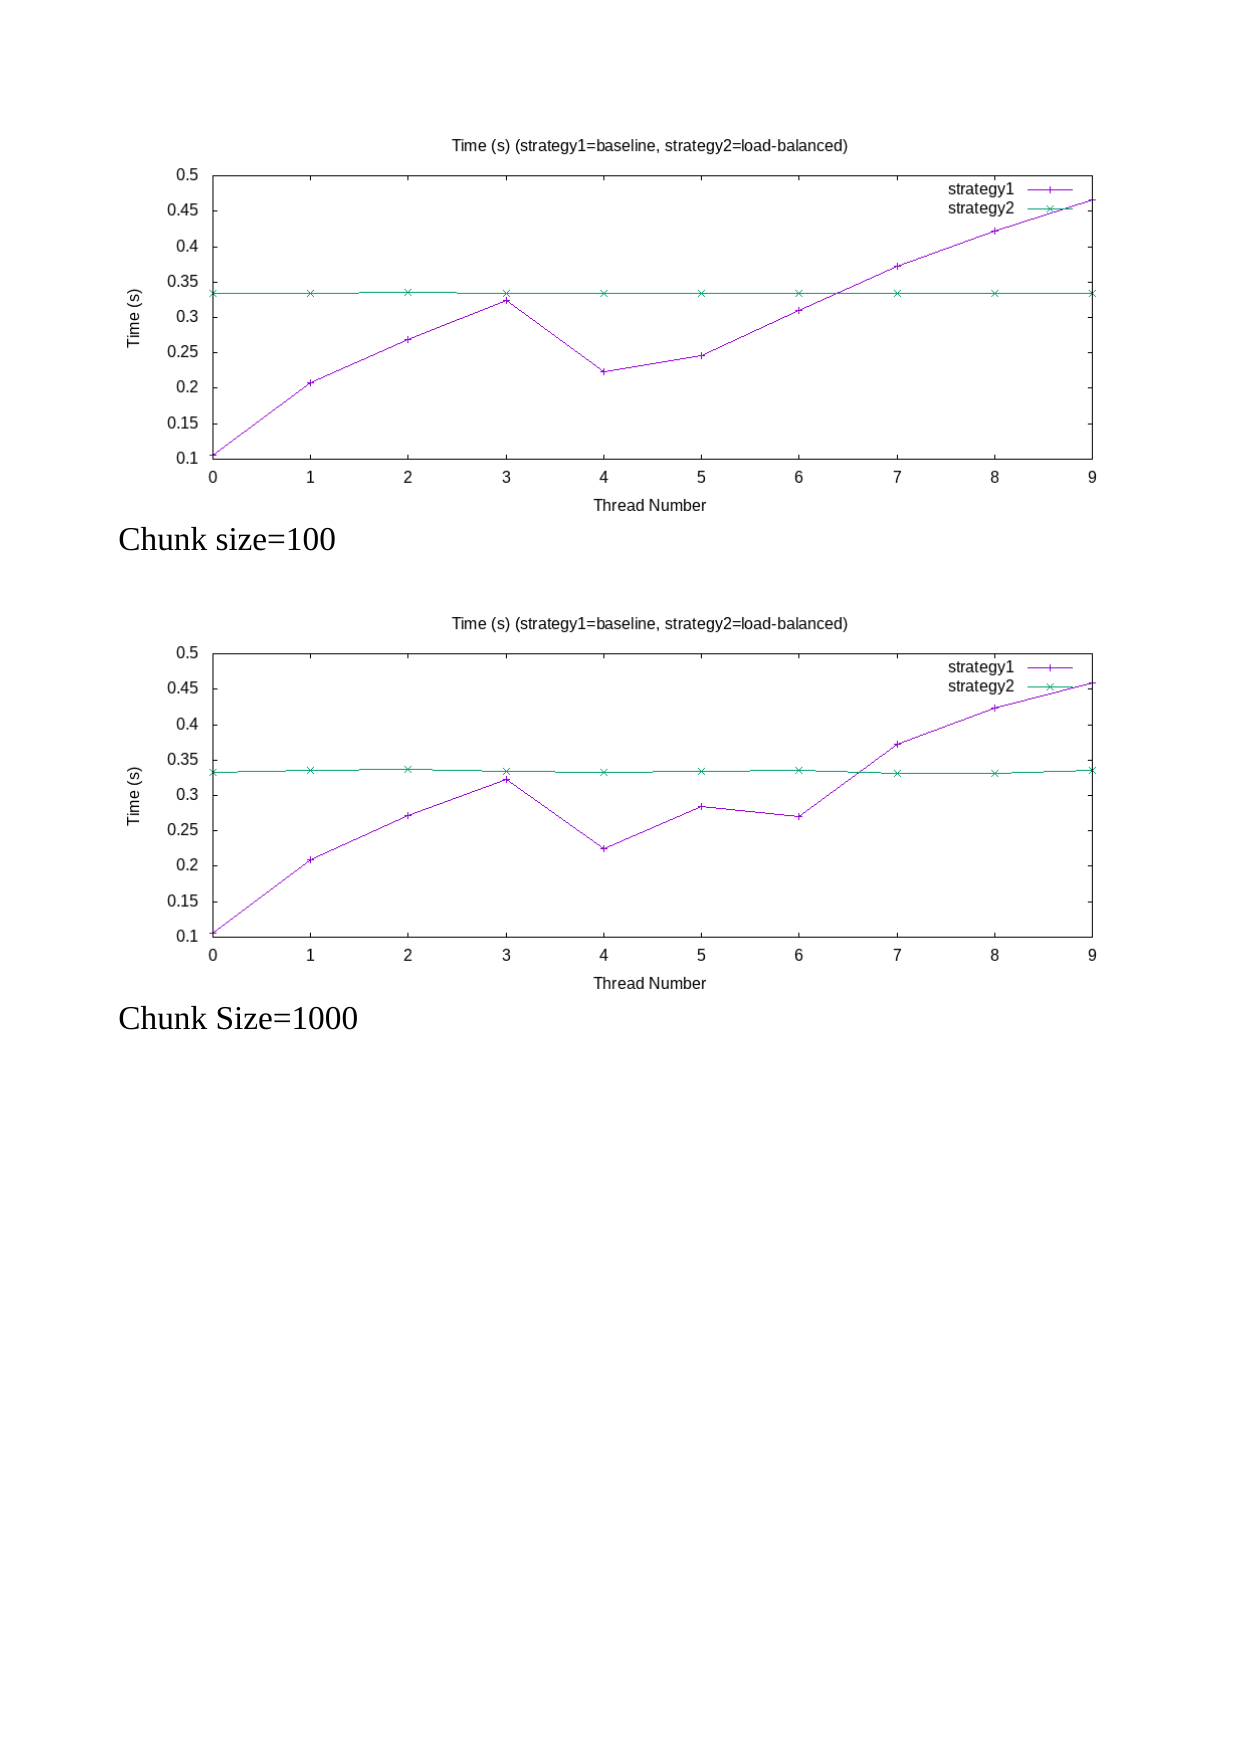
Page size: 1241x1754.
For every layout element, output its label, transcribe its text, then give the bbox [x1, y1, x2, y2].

text Chunk Size=1000 [118, 998, 1122, 1036]
picture [118, 118, 1123, 520]
picture [118, 596, 1123, 998]
text Chunk size=100 [118, 520, 1122, 558]
